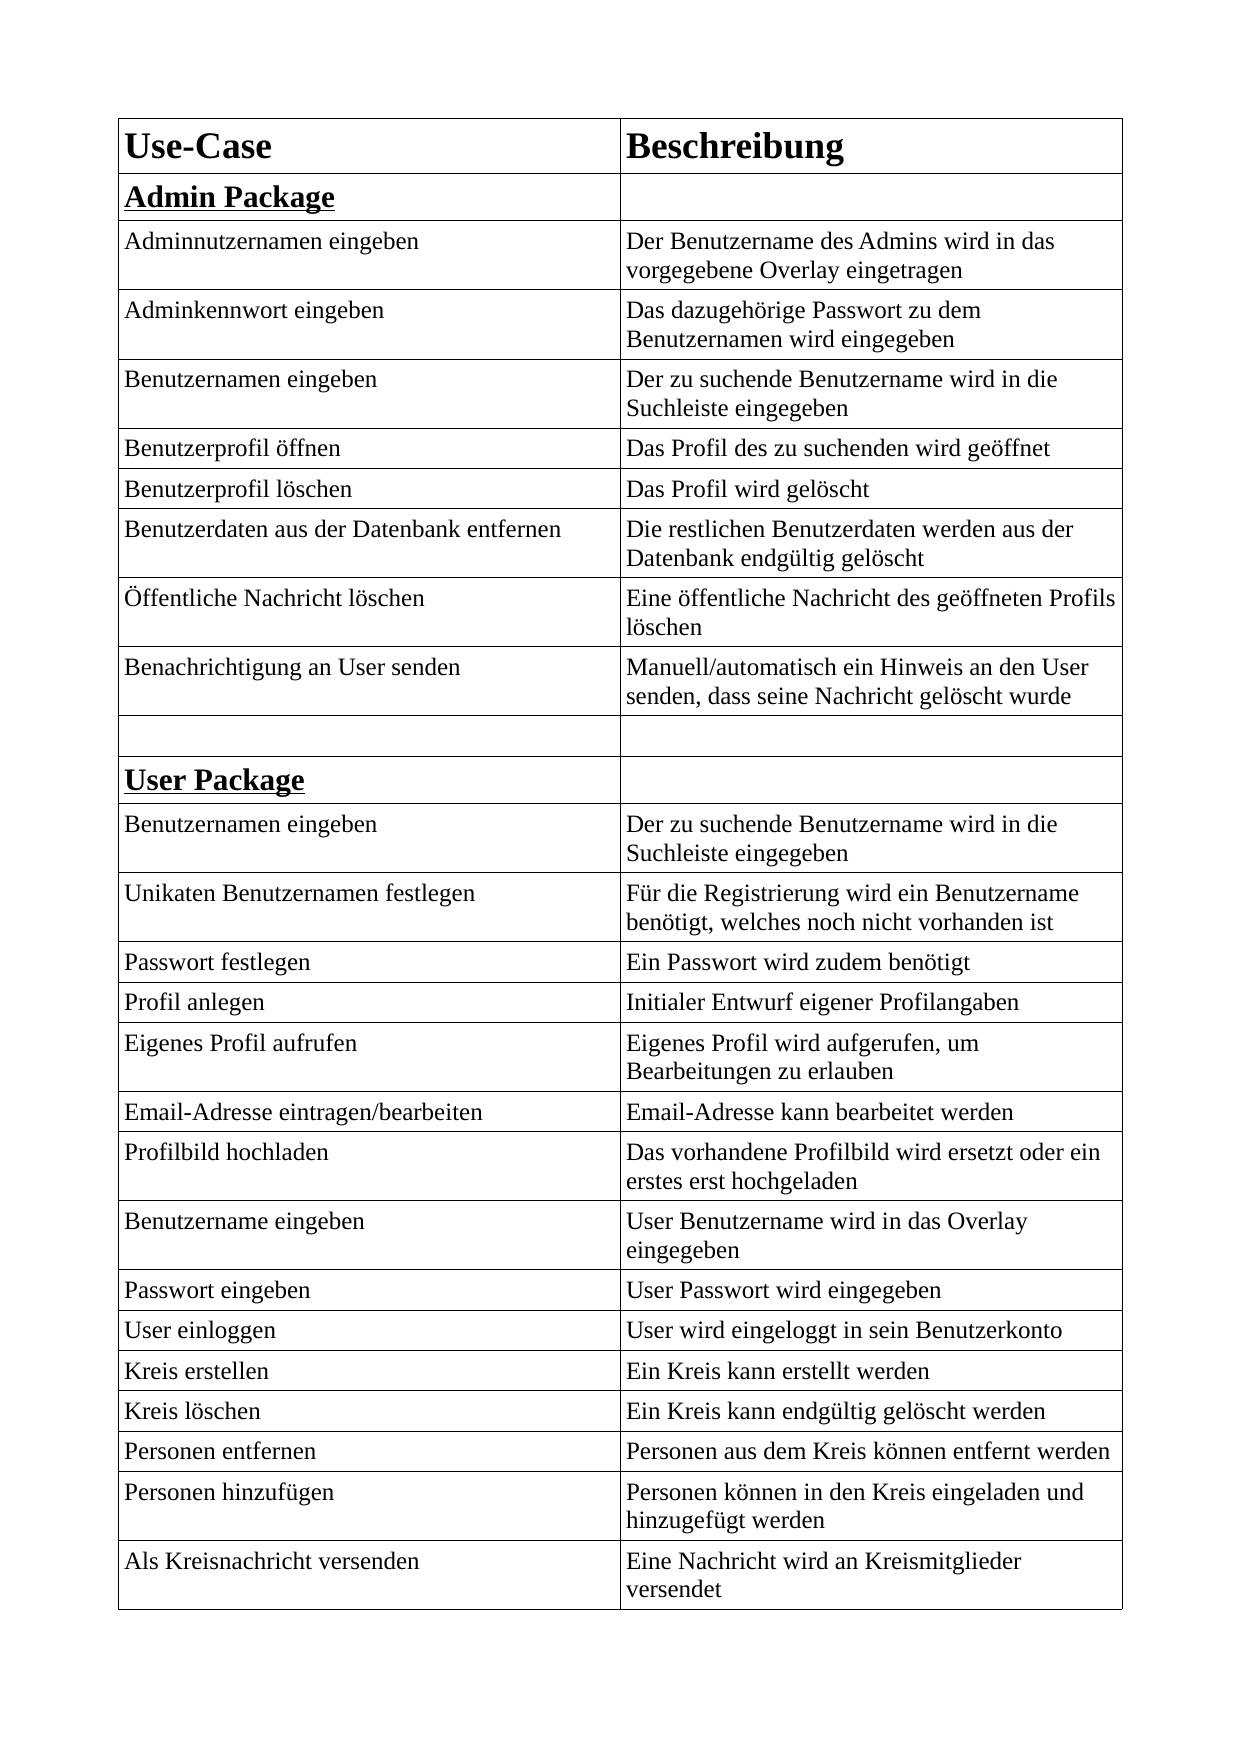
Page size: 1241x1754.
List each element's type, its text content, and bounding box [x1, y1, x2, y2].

table_cell Das Profil des zu suchenden wird geöffnet [621, 429, 1122, 468]
table_cell Öffentliche Nachricht löschen [119, 578, 620, 646]
table_cell Email-Adresse kann bearbeitet werden [621, 1092, 1122, 1131]
table_cell Passwort festlegen [119, 942, 620, 982]
table_cell User Package [119, 757, 620, 803]
table_cell [621, 757, 1122, 803]
table_header Use-Case [119, 119, 620, 173]
table_cell Der Benutzername des Admins wird in das vorgegebene Overlay eingetragen [621, 221, 1122, 289]
table_cell User Benutzername wird in das Overlay eingegeben [621, 1201, 1122, 1269]
table_cell [119, 716, 620, 756]
table_cell Der zu suchende Benutzername wird in die Suchleiste eingegeben [621, 360, 1122, 427]
table_cell Personen entfernen [119, 1432, 620, 1471]
table_cell Kreis erstellen [119, 1351, 620, 1390]
table_cell Initialer Entwurf eigener Profilangaben [621, 983, 1122, 1022]
table_cell Personen können in den Kreis eingeladen und hinzugefügt werden [621, 1472, 1122, 1540]
table_cell Adminnutzernamen eingeben [119, 221, 620, 289]
table_cell Personen hinzufügen [119, 1472, 620, 1540]
table_cell Eigenes Profil wird aufgerufen, um Bearbeitungen zu erlauben [621, 1023, 1122, 1091]
table_cell Das dazugehörige Passwort zu dem Benutzernamen wird eingegeben [621, 290, 1122, 358]
table_cell Eigenes Profil aufrufen [119, 1023, 620, 1091]
table_cell Admin Package [119, 174, 620, 220]
table_cell User einloggen [119, 1311, 620, 1350]
table_cell Benutzername eingeben [119, 1201, 620, 1269]
table_cell Profilbild hochladen [119, 1132, 620, 1200]
table_cell Benutzernamen eingeben [119, 804, 620, 872]
table_cell Der zu suchende Benutzername wird in die Suchleiste eingegeben [621, 804, 1122, 872]
table_cell Ein Kreis kann erstellt werden [621, 1351, 1122, 1390]
table_cell User wird eingeloggt in sein Benutzerkonto [621, 1311, 1122, 1350]
table_cell Als Kreisnachricht versenden [119, 1541, 620, 1609]
table_cell Profil anlegen [119, 983, 620, 1022]
table_cell Benutzerprofil löschen [119, 469, 620, 508]
table_cell Kreis löschen [119, 1391, 620, 1431]
table_cell Ein Kreis kann endgültig gelöscht werden [621, 1391, 1122, 1431]
table_cell Das Profil wird gelöscht [621, 469, 1122, 508]
table_cell Email-Adresse eintragen/bearbeiten [119, 1092, 620, 1131]
table_cell Benachrichtigung an User senden [119, 647, 620, 715]
table_header Beschreibung [621, 119, 1122, 173]
table_cell Ein Passwort wird zudem benötigt [621, 942, 1122, 982]
table_cell Manuell/automatisch ein Hinweis an den User senden, dass seine Nachricht gelöscht wurde [621, 647, 1122, 715]
table_cell Personen aus dem Kreis können entfernt werden [621, 1432, 1122, 1471]
table_cell User Passwort wird eingegeben [621, 1270, 1122, 1310]
table_cell Adminkennwort eingeben [119, 290, 620, 358]
table_cell Benutzerprofil öffnen [119, 429, 620, 468]
table_cell Das vorhandene Profilbild wird ersetzt oder ein erstes erst hochgeladen [621, 1132, 1122, 1200]
table_cell Benutzerdaten aus der Datenbank entfernen [119, 509, 620, 577]
table_cell [621, 174, 1122, 220]
table_cell Für die Registrierung wird ein Benutzername benötigt, welches noch nicht vorhanden ist [621, 873, 1122, 941]
table_cell Benutzernamen eingeben [119, 360, 620, 427]
table_cell Die restlichen Benutzerdaten werden aus der Datenbank endgültig gelöscht [621, 509, 1122, 577]
table_cell Eine öffentliche Nachricht des geöffneten Profils löschen [621, 578, 1122, 646]
table_cell Unikaten Benutzernamen festlegen [119, 873, 620, 941]
table_cell Passwort eingeben [119, 1270, 620, 1310]
table_cell [621, 716, 1122, 756]
table_cell Eine Nachricht wird an Kreismitglieder versendet [621, 1541, 1122, 1609]
